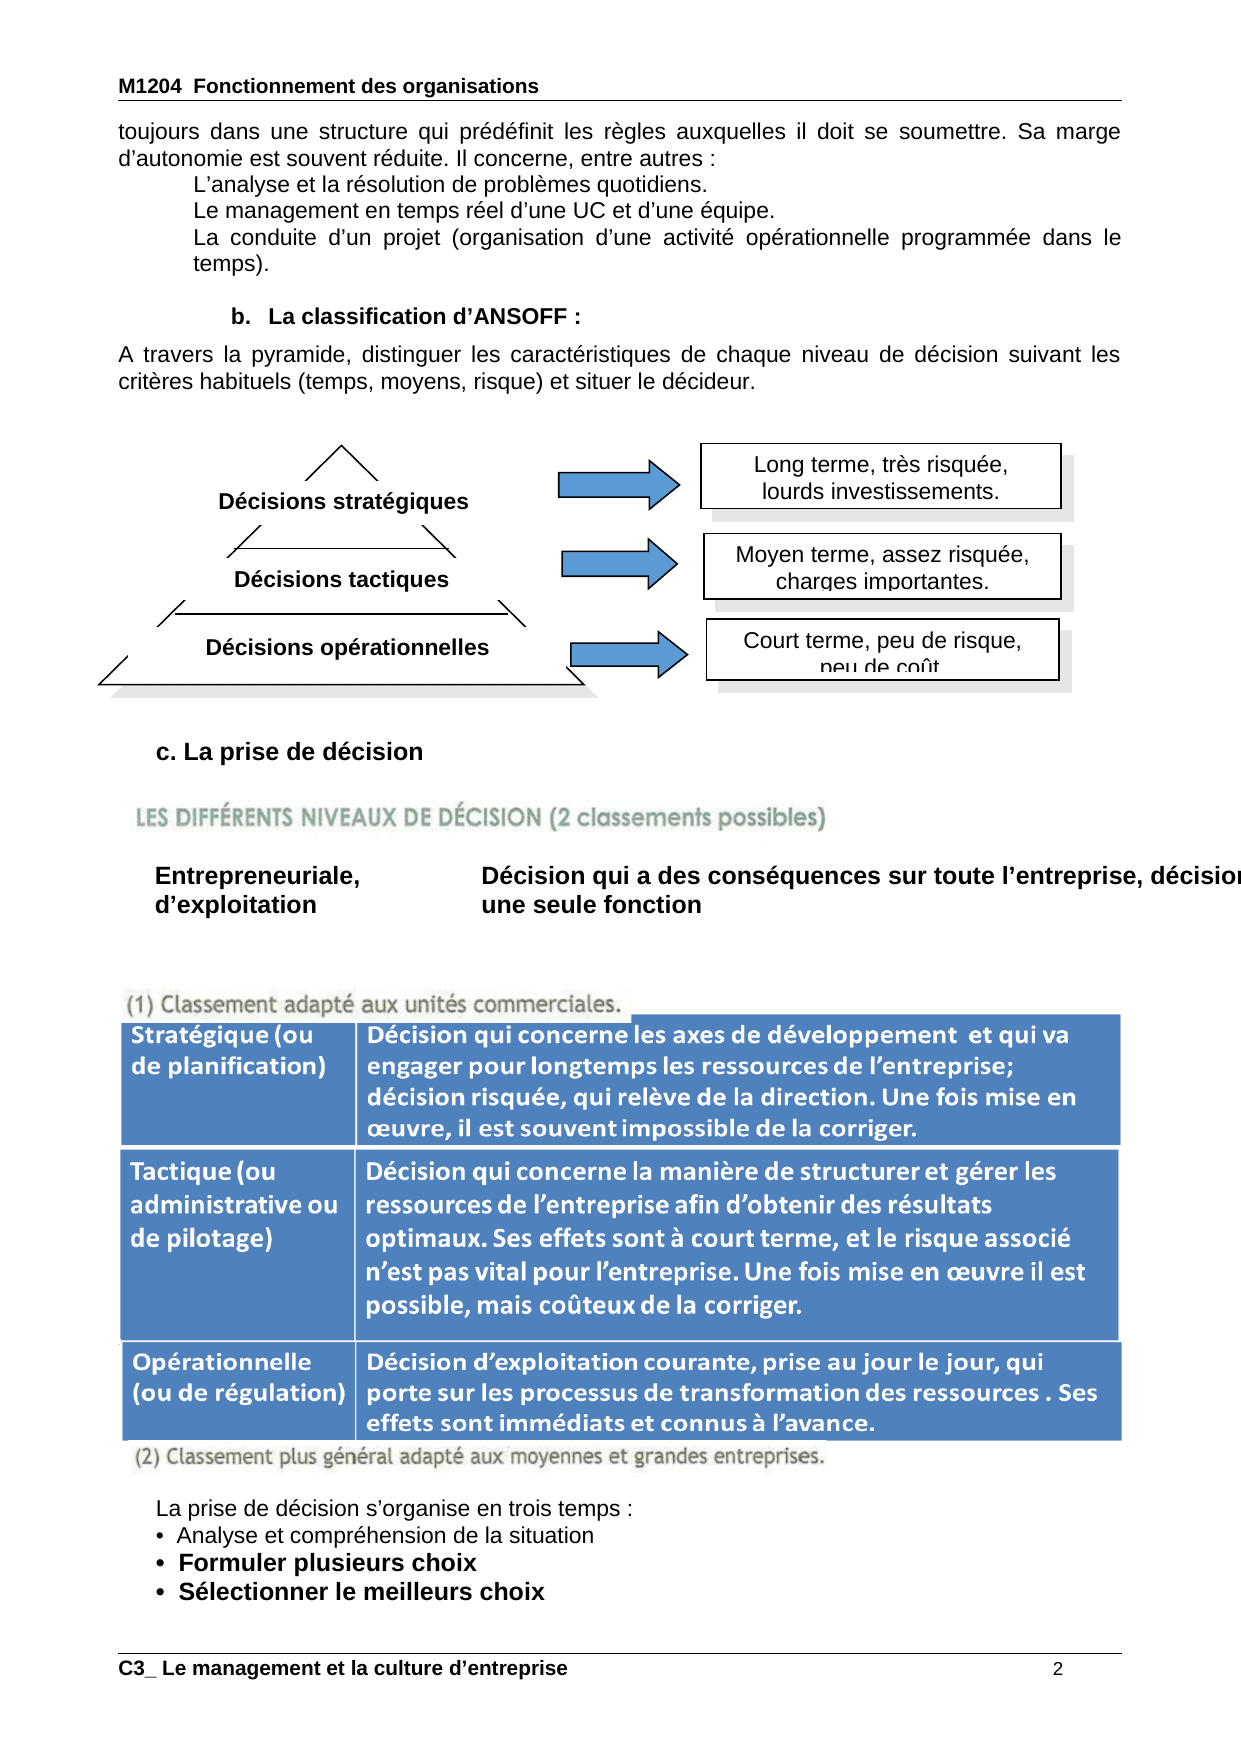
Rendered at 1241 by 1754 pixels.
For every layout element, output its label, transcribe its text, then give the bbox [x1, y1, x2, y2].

text • Sélectionner le meilleurs choix [156, 1577, 1122, 1606]
text • Formuler plusieurs choix [156, 1548, 1122, 1577]
text Moyen terme, assez risquée, [720, 541, 1045, 568]
table_header Entrepreneuriale, d’exploitation [103, 854, 443, 972]
text Décisions tactiques [140, 566, 543, 592]
text toujours dans une structure qui prédéfinit les règles auxquelles il doit se soumettre. Sa marge d’autonomie est souvent réduite. Il concerne, entre autres : [118, 118, 1122, 171]
list La conduite d’un projet (organisation d’une activité opérationnelle programmée dans le temps). [156, 223, 1122, 276]
list Le management en temps réel d’une UC et d’une équipe. [156, 197, 1122, 223]
text charges importantes. [720, 568, 1045, 591]
text c. La prise de décision [156, 737, 1122, 766]
text La prise de décision s’organise en trois temps : [156, 1495, 1122, 1522]
text Décisions opérationnelles [143, 634, 551, 661]
picture [125, 794, 833, 843]
list L’analyse et la résolution de problèmes quotidiens. [156, 171, 1122, 197]
table_header Décision qui a des conséquences sur toute l’entreprise, décision qui n’a un impact que sur une seule fonction [445, 854, 1239, 972]
text Court terme, peu de risque, [722, 627, 1043, 653]
text Décisions stratégiques [179, 488, 508, 514]
text • Analyse et compréhension de la situation [156, 1522, 1122, 1548]
text A travers la pyramide, distinguer les caractéristiques de chaque niveau de décision suivant les critères habituels (temps, moyens, risque) et situer le décideur. [118, 341, 1122, 394]
text peu de coût. [722, 653, 1043, 671]
text lourds investissements. [717, 478, 1045, 500]
text Long terme, très risquée, [717, 451, 1045, 478]
list La classification d’ANSOFF : [231, 303, 1122, 329]
picture [118, 987, 1124, 1473]
